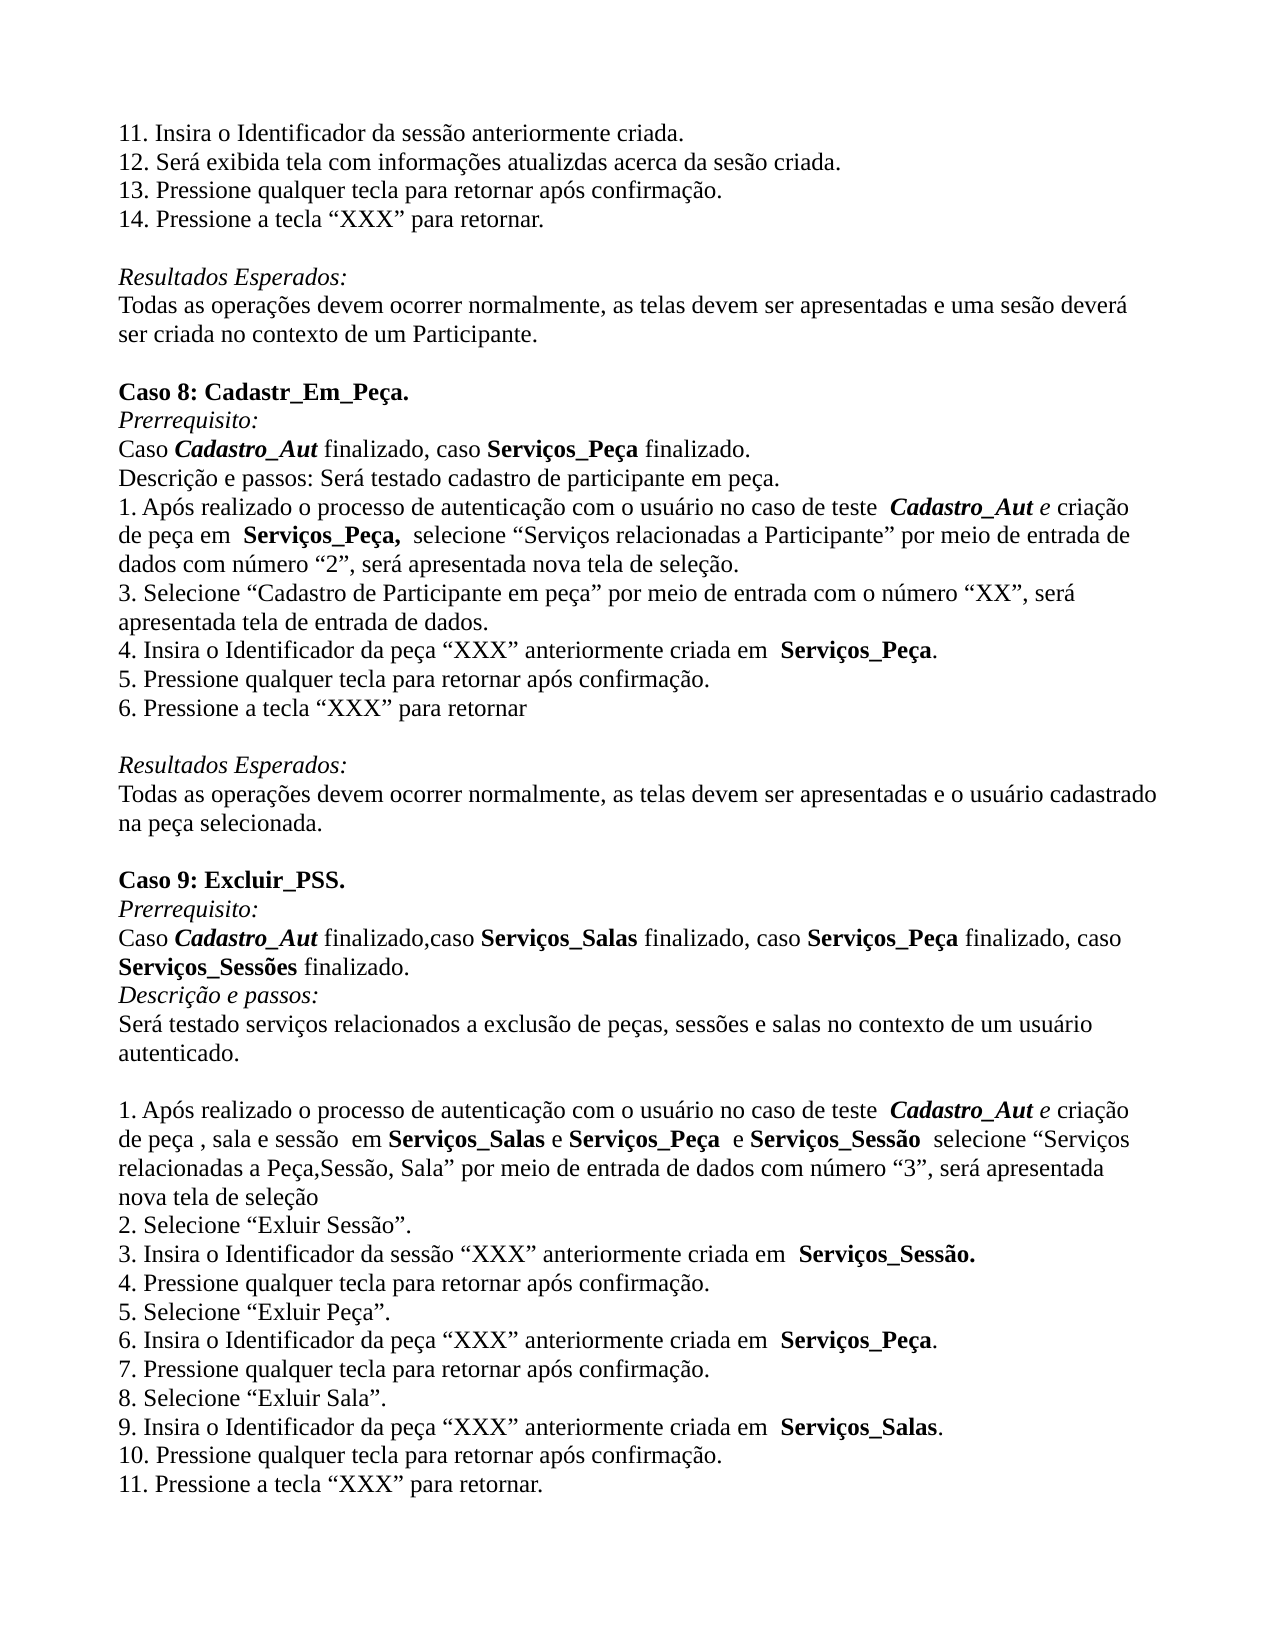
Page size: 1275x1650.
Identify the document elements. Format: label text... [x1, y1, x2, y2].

text 11. Insira o Identificador da sessão anteriormente criada. [118, 118, 1157, 147]
text Descrição e passos: [118, 981, 1157, 1009]
text Caso 8: Cadastr_Em_Peça. [118, 377, 1157, 406]
text 13. Pressione qualquer tecla para retornar após confirmação. [118, 176, 1157, 204]
text 5. Selecione “Exluir Peça”. [118, 1297, 1157, 1326]
text 1. Após realizado o processo de autenticação com o usuário no caso de teste Cadastro_Aut e criação de peça em Serviços_Peça, selecione “Serviços relacionadas a Participante” por meio de entrada de dados com número “2”, será apresentada nova tela de seleção. [118, 492, 1157, 578]
text 3. Selecione “Cadastro de Participante em peça” por meio de entrada com o número “XX”, será apresentada tela de entrada de dados. [118, 578, 1157, 636]
text 6. Insira o Identificador da peça “XXX” anteriormente criada em Serviços_Peça. [118, 1326, 1157, 1354]
text 1. Após realizado o processo de autenticação com o usuário no caso de teste Cadastro_Aut e criação de peça , sala e sessão em Serviços_Salas e Serviços_Peça e Serviços_Sessão selecione “Serviços relacionadas a Peça,Sessão, Sala” por meio de entrada de dados com número “3”, será apresentada nova tela de seleção [118, 1096, 1157, 1211]
text 12. Será exibida tela com informações atualizdas acerca da sesão criada. [118, 147, 1157, 176]
text Descrição e passos: Será testado cadastro de participante em peça. [118, 463, 1157, 492]
text Caso Cadastro_Aut finalizado,caso Serviços_Salas finalizado, caso Serviços_Peça finalizado, caso Serviços_Sessões finalizado. [118, 923, 1157, 981]
text Caso 9: Excluir_PSS. [118, 866, 1157, 894]
text 14. Pressione a tecla “XXX” para retornar. [118, 204, 1157, 233]
text 11. Pressione a tecla “XXX” para retornar. [118, 1469, 1157, 1498]
text 6. Pressione a tecla “XXX” para retornar [118, 693, 1157, 722]
text 10. Pressione qualquer tecla para retornar após confirmação. [118, 1441, 1157, 1469]
text 7. Pressione qualquer tecla para retornar após confirmação. [118, 1354, 1157, 1383]
text 9. Insira o Identificador da peça “XXX” anteriormente criada em Serviços_Salas. [118, 1412, 1157, 1441]
text 2. Selecione “Exluir Sessão”. [118, 1211, 1157, 1239]
text 3. Insira o Identificador da sessão “XXX” anteriormente criada em Serviços_Sessão. [118, 1239, 1157, 1268]
text Todas as operações devem ocorrer normalmente, as telas devem ser apresentadas e o usuário cadastrado na peça selecionada. [118, 779, 1157, 837]
text Resultados Esperados: [118, 262, 1157, 291]
text 4. Insira o Identificador da peça “XXX” anteriormente criada em Serviços_Peça. [118, 636, 1157, 664]
text Prerrequisito: [118, 894, 1157, 923]
text Caso Cadastro_Aut finalizado, caso Serviços_Peça finalizado. [118, 434, 1157, 463]
text Todas as operações devem ocorrer normalmente, as telas devem ser apresentadas e uma sesão deverá ser criada no contexto de um Participante. [118, 291, 1157, 348]
text Prerrequisito: [118, 406, 1157, 434]
text Resultados Esperados: [118, 751, 1157, 779]
text 4. Pressione qualquer tecla para retornar após confirmação. [118, 1268, 1157, 1297]
text 5. Pressione qualquer tecla para retornar após confirmação. [118, 664, 1157, 693]
text Será testado serviços relacionados a exclusão de peças, sessões e salas no contexto de um usuário autenticado. [118, 1009, 1157, 1067]
text 8. Selecione “Exluir Sala”. [118, 1383, 1157, 1412]
